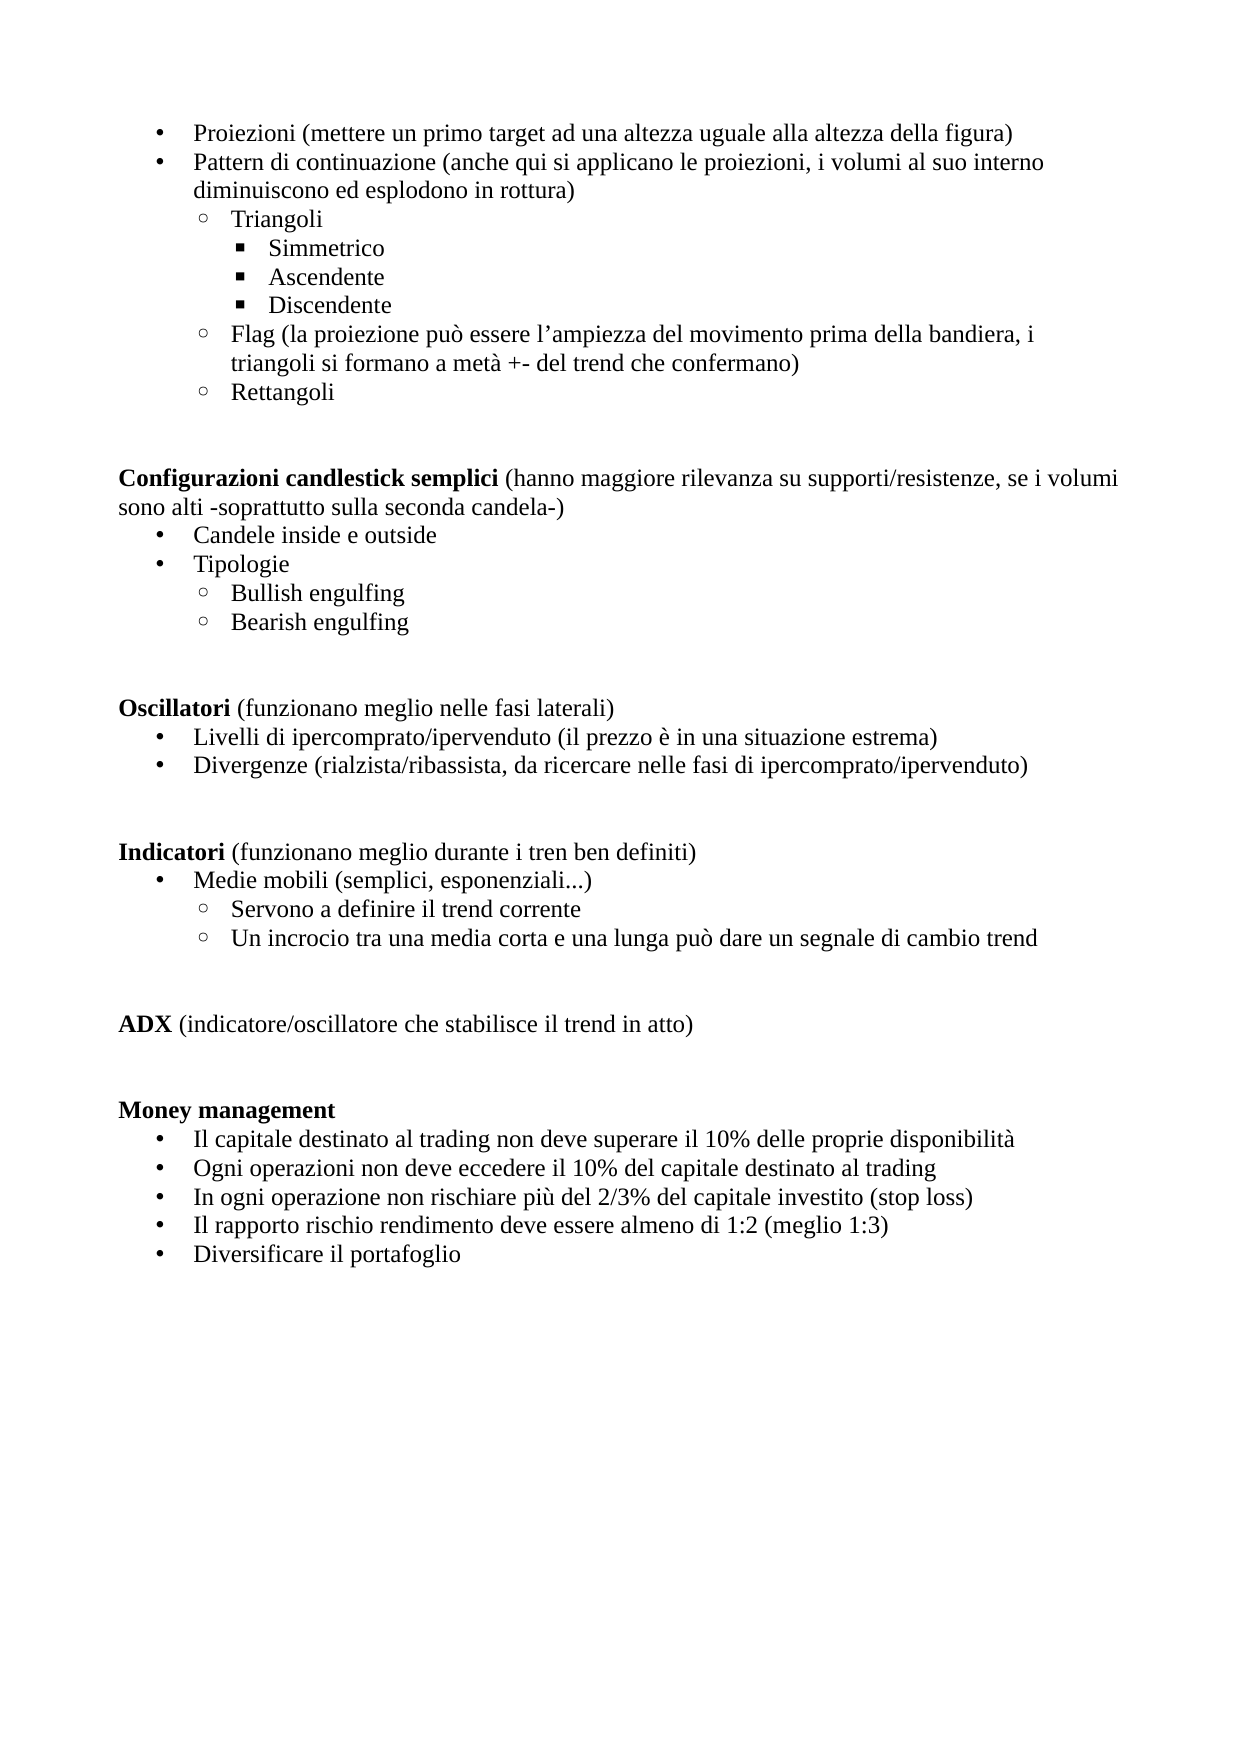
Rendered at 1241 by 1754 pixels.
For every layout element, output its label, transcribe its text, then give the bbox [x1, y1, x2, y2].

list Bullish engulfing [193, 578, 1122, 607]
list Medie mobili (semplici, esponenziali...) [156, 866, 1122, 894]
text Indicatori (funzionano meglio durante i tren ben definiti) [118, 837, 1122, 866]
list Tipologie [156, 549, 1122, 578]
list Diversificare il portafoglio [156, 1239, 1122, 1268]
list Divergenze (rialzista/ribassista, da ricercare nelle fasi di ipercomprato/ipervenduto) [156, 751, 1122, 779]
list Simmetrico [231, 233, 1122, 262]
list Ascendente [231, 262, 1122, 291]
list Servono a definire il trend corrente [193, 894, 1122, 923]
text Configurazioni candlestick semplici (hanno maggiore rilevanza su supporti/resistenze, se i volumi sono alti -soprattutto sulla seconda candela-) [118, 463, 1122, 521]
list Candele inside e outside [156, 521, 1122, 549]
list Discendente [231, 291, 1122, 319]
list In ogni operazione non rischiare più del 2/3% del capitale investito (stop loss) [156, 1182, 1122, 1211]
list Il rapporto rischio rendimento deve essere almeno di 1:2 (meglio 1:3) [156, 1211, 1122, 1239]
list Un incrocio tra una media corta e una lunga può dare un segnale di cambio trend [193, 923, 1122, 952]
list Pattern di continuazione (anche qui si applicano le proiezioni, i volumi al suo interno diminuiscono ed esplodono in rottura) [156, 147, 1122, 204]
text ADX (indicatore/oscillatore che stabilisce il trend in atto) [118, 1009, 1122, 1038]
list Bearish engulfing [193, 607, 1122, 636]
list Rettangoli [193, 377, 1122, 406]
list Triangoli [193, 204, 1122, 233]
list Livelli di ipercomprato/ipervenduto (il prezzo è in una situazione estrema) [156, 722, 1122, 751]
list Ogni operazioni non deve eccedere il 10% del capitale destinato al trading [156, 1153, 1122, 1182]
list Proiezioni (mettere un primo target ad una altezza uguale alla altezza della figura) [156, 118, 1122, 147]
list Il capitale destinato al trading non deve superare il 10% delle proprie disponibilità [156, 1124, 1122, 1153]
text Oscillatori (funzionano meglio nelle fasi laterali) [118, 693, 1122, 722]
text Money management [118, 1096, 1122, 1124]
list Flag (la proiezione può essere l’ampiezza del movimento prima della bandiera, i triangoli si formano a metà +- del trend che confermano) [193, 319, 1122, 377]
